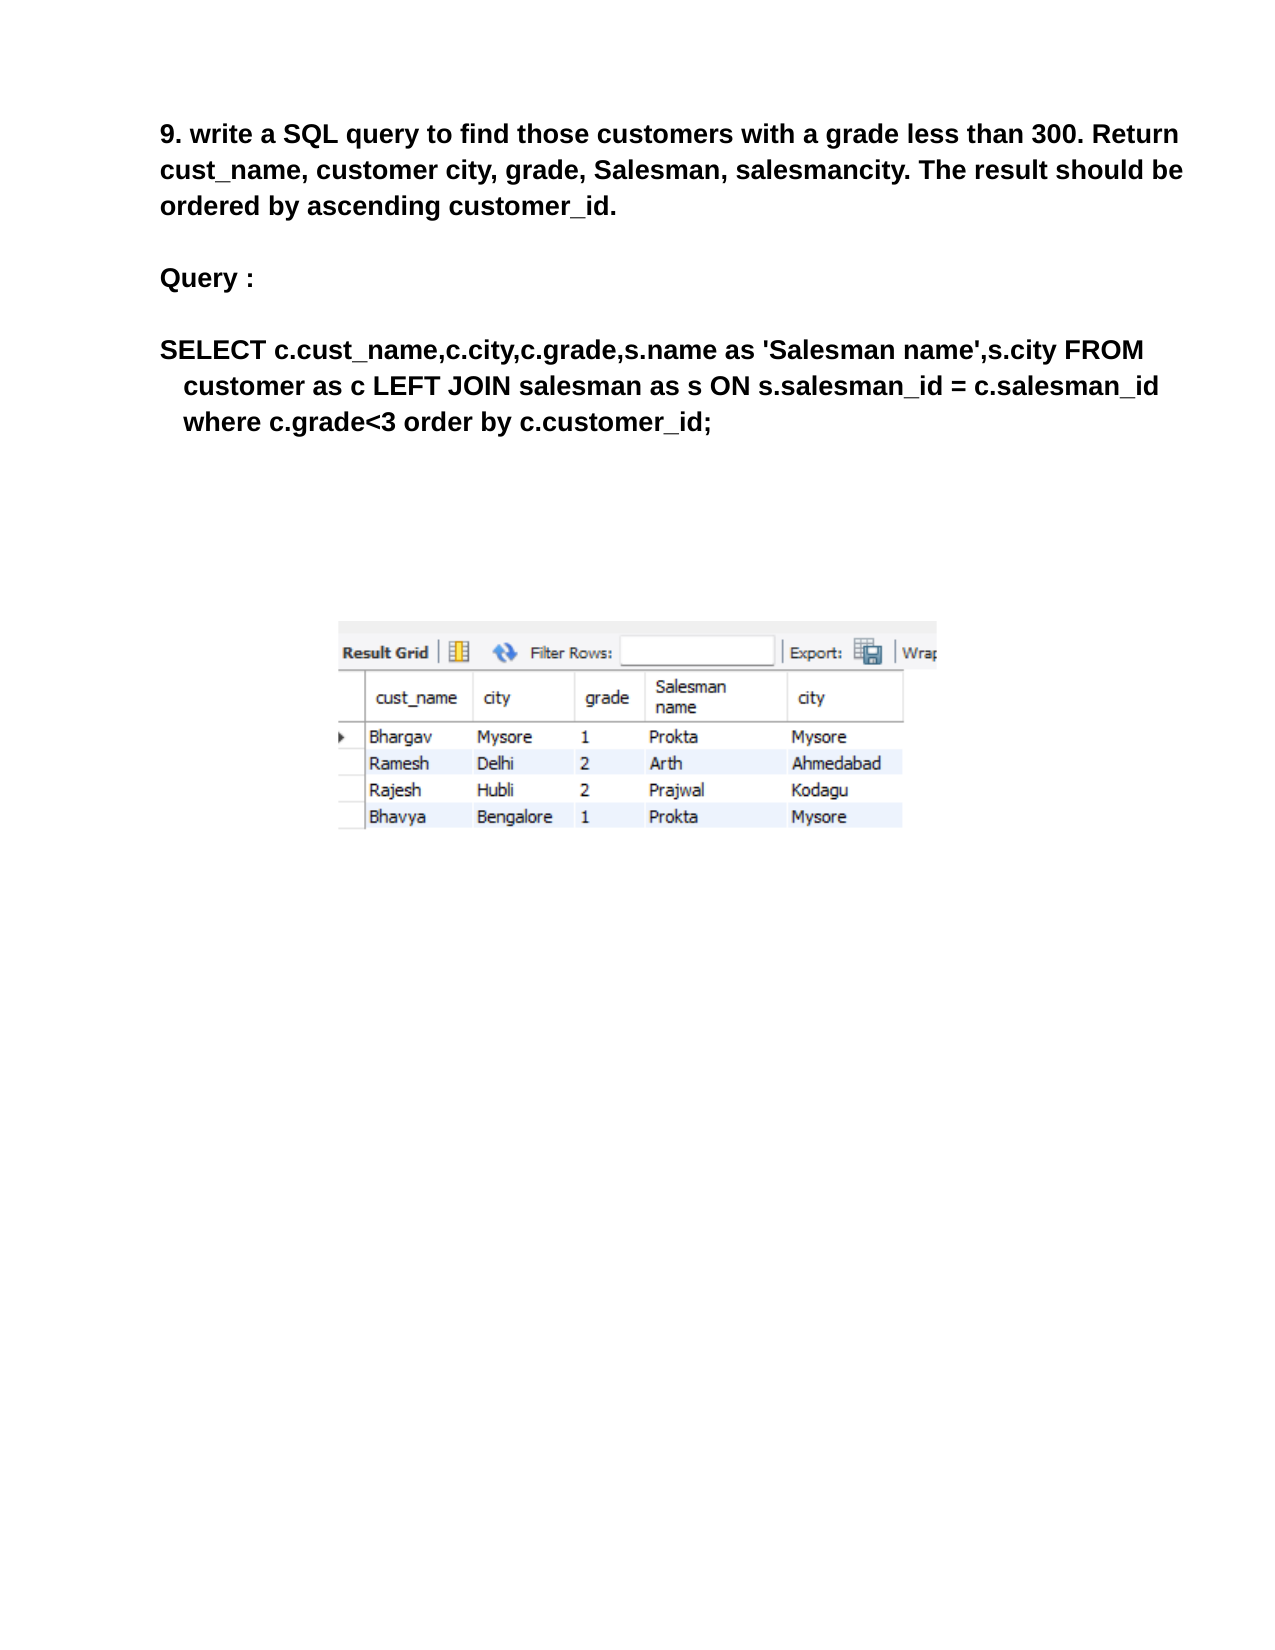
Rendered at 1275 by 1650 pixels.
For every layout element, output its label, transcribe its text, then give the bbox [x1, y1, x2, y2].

text 9. write a SQL query to find those customers with a grade less than 300. Return [159, 118, 1210, 149]
text cust_name, customer city, grade, Salesman, salesmancity. The result should be [159, 154, 1210, 185]
text Query : [159, 262, 1210, 293]
text ordered by ascending customer_id. [159, 190, 1210, 221]
picture [338, 621, 937, 889]
text SELECT c.cust_name,c.city,c.grade,s.name as 'Salesman name',s.city FROM customer as c LEFT JOIN salesman as s ON s.salesman_id = c.salesman_id where c.grade<3 order by c.customer_id; [159, 334, 1210, 437]
